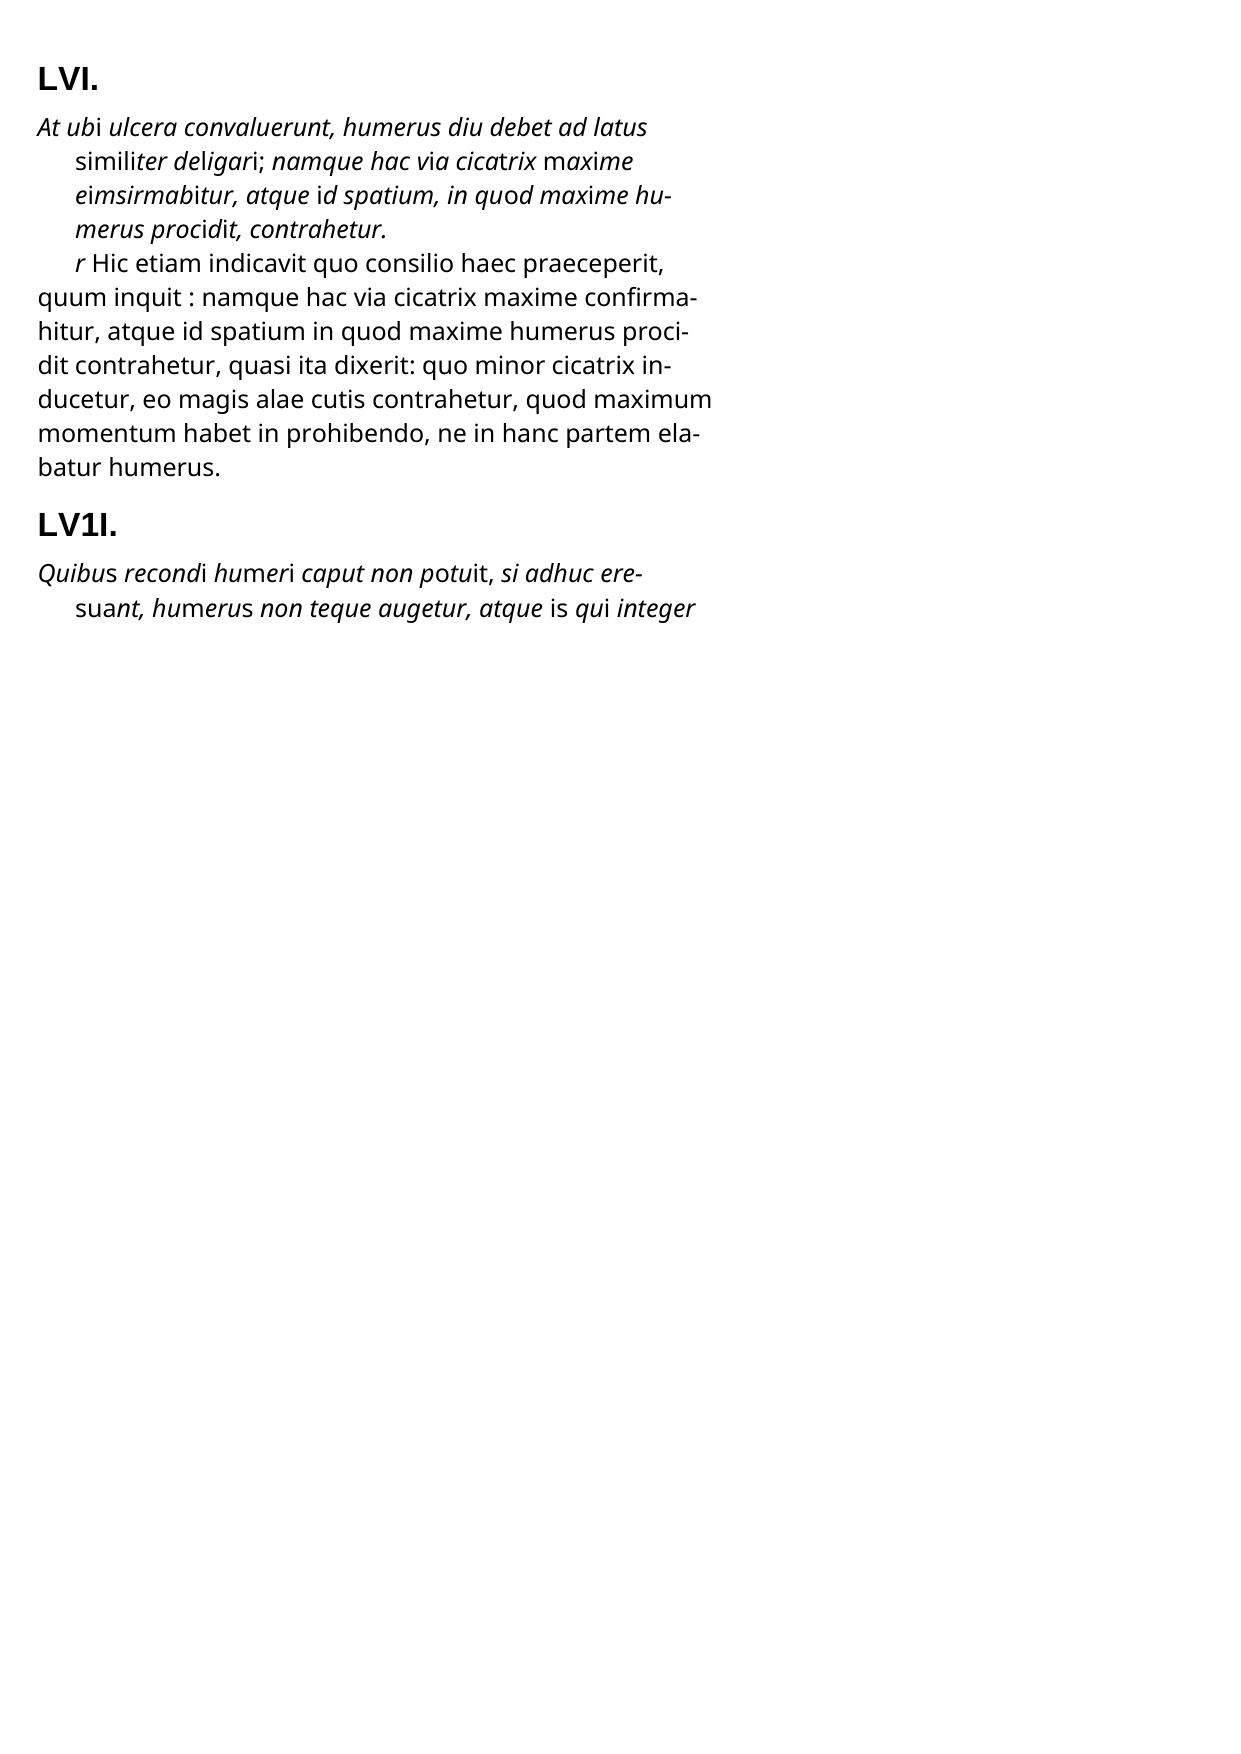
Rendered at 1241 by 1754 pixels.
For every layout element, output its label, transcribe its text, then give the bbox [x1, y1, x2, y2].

subtitle LV1I. [37, 505, 1203, 544]
text r Hic etiam indicavit quo consilio haec praeceperit, quum inquit : namque hac via cicatrix maxime confirma- hitur, atque id spatium in quod maxime humerus proci- dit contrahetur, quasi ita dixerit: quo minor cicatrix in- ducetur, eo magis alae cutis contrahetur, quod maximum momentum habet in prohibendo, ne in hanc partem ela- batur humerus. [37, 246, 1203, 484]
text At ubi ulcera convaluerunt, humerus diu debet ad latus similiter deligari; namque hac via cicatrix maxime eimsirmabitur, atque id spatium, in quod maxime hu- merus procidit, contrahetur. [37, 109, 1203, 246]
subtitle LVI. [37, 58, 1203, 97]
text Quibus recondi humeri caput non potuit, si adhuc ere- suant, humerus non teque augetur, atque is qui integer [37, 556, 1203, 624]
